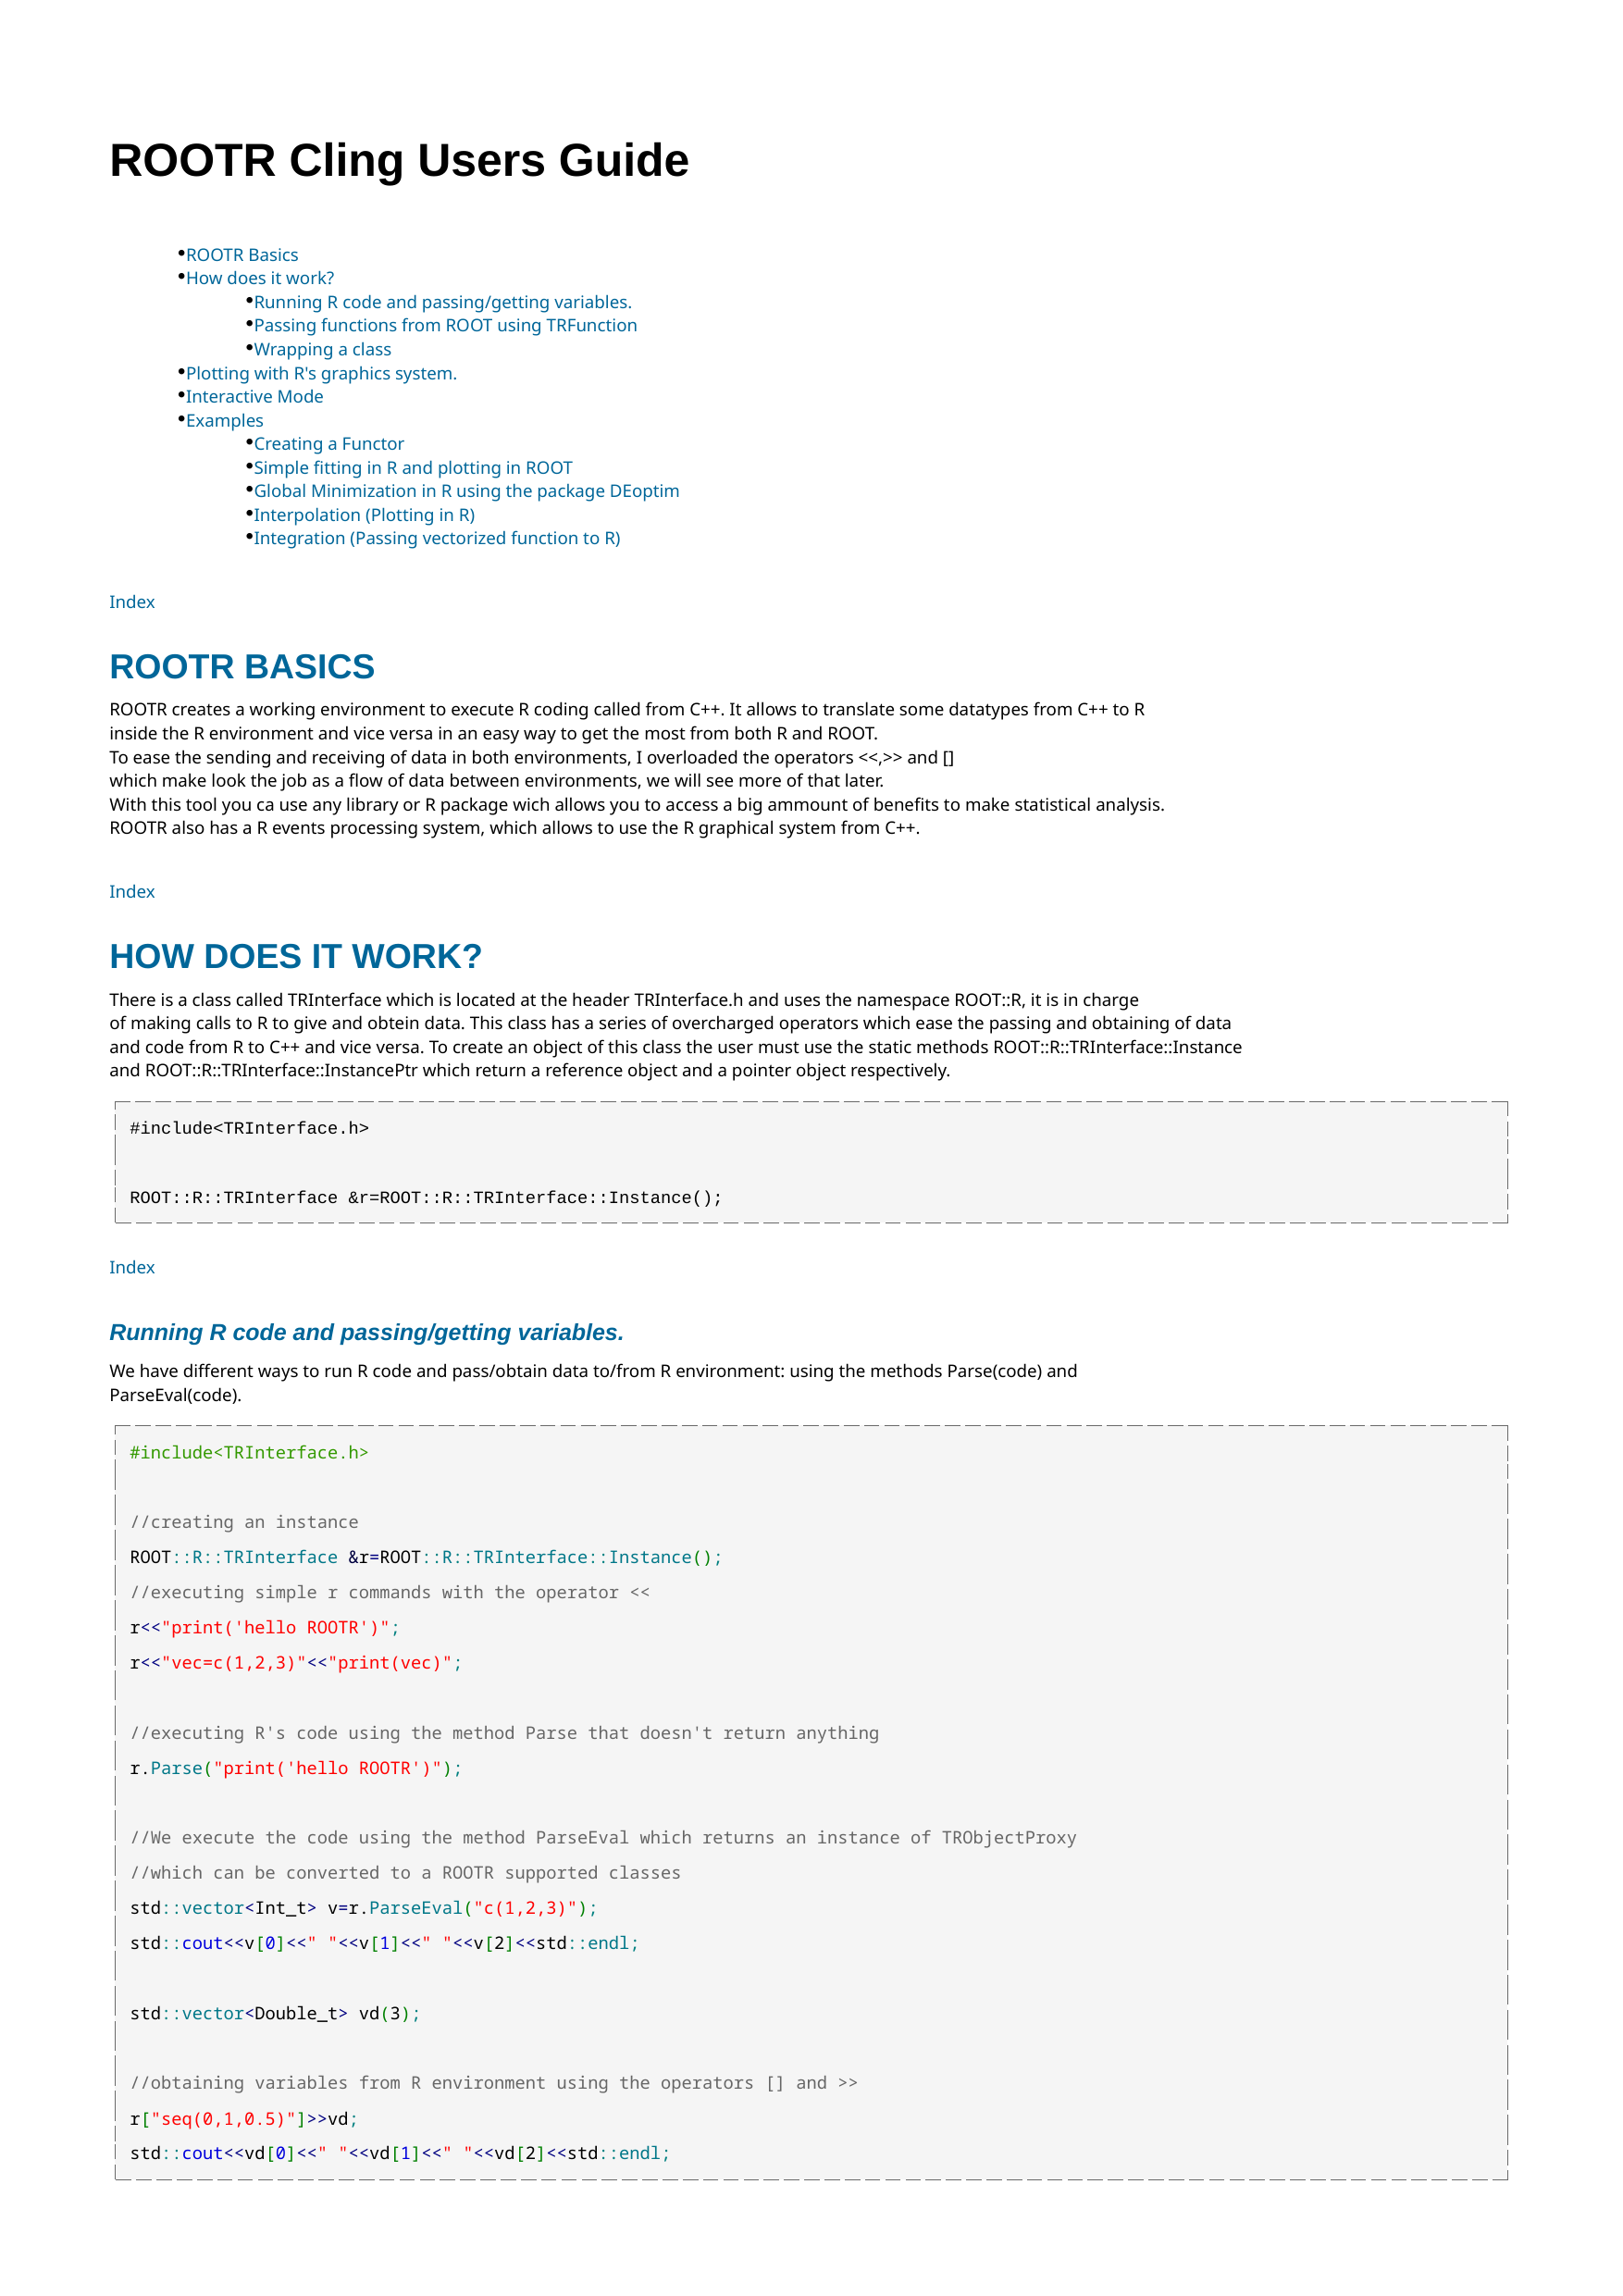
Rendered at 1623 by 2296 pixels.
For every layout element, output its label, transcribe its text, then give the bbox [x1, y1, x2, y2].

text std::vector<Int_t> v=r.ParseEval("c(1,2,3)"); [115, 1881, 1507, 1917]
text //executing R's code using the method Parse that doesn't return anything [115, 1706, 1507, 1741]
text //which can be converted to a ROOTR supported classes [115, 1846, 1507, 1881]
list Interpolation (Plotting in R) [109, 503, 1514, 526]
text //executing simple r commands with the operator << [115, 1566, 1507, 1601]
list Passing functions from ROOT using TRFunction [109, 314, 1514, 337]
text std::cout<<v[0]<<" "<<v[1]<<" "<<v[2]<<std::endl; [115, 1917, 1507, 1952]
text Running R code and passing/getting variables. [109, 1292, 1514, 1346]
list Wrapping a class [109, 337, 1514, 361]
text //obtaining variables from R environment using the operators [] and >> [115, 2056, 1507, 2091]
text //creating an instance [115, 1496, 1507, 1531]
text #include<TRInterface.h> [115, 1101, 1507, 1136]
list Interactive Mode [109, 384, 1514, 408]
text There is a class called TRInterface which is located at the header TRInterface.h and uses the namespace ROOT::R, it is in charge of making calls to R to give and obtein data. This class has a series of overcharged operators which ease the passing and obtaining of data and code from R to C++ and vice versa. To create an object of this class the user must use the static methods ROOT::R::TRInterface::Instance and ROOT::R::TRInterface::InstancePtr which return a reference object and a pointer object respectively. [109, 987, 1514, 1082]
text r["seq(0,1,0.5)"]>>vd; [115, 2091, 1507, 2127]
text r<<"print('hello ROOTR')"; [115, 1601, 1507, 1636]
list Plotting with R's graphics system. [109, 361, 1514, 384]
list Creating a Functor [109, 431, 1514, 455]
list Simple fitting in R and plotting in ROOT [109, 455, 1514, 478]
picture [250, 251, 257, 259]
list Running R code and passing/getting variables. [109, 290, 1514, 314]
text ROOT::R::TRInterface &r=ROOT::R::TRInterface::Instance(); [115, 1531, 1507, 1566]
text ROOT::R::TRInterface &r=ROOT::R::TRInterface::Instance(); [115, 1171, 1507, 1222]
list Integration (Passing vectorized function to R) [109, 526, 1514, 550]
text //We execute the code using the method ParseEval which returns an instance of TRObjectProxy [115, 1811, 1507, 1846]
subtitle ROOTR Cling Users Guide [109, 132, 1514, 186]
subtitle HOW DOES IT WORK? [109, 936, 1514, 975]
text Index [109, 1228, 1514, 1279]
list Global Minimization in R using the package DEoptim [109, 478, 1514, 503]
text ROOTR creates a working environment to execute R coding called from C++. It allows to translate some datatypes from C++ to R inside the R environment and vice versa in an easy way to get the most from both R and ROOT. To ease the sending and receiving of data in both environments, I overloaded the operators <<,>> and [] which make look the job as a flow of data between environments, we will see more of that later. With this tool you ca use any library or R package wich allows you to access a big ammount of benefits to make statistical analysis. ROOTR also has a R events processing system, which allows to use the R graphical system from C++. [109, 698, 1514, 866]
list How does it work? [109, 267, 1514, 290]
text We have different ways to run R code and pass/obtain data to/from R environment: using the methods Parse(code) and ParseEval(code). [109, 1359, 1514, 1406]
text #include<TRInterface.h> [115, 1425, 1507, 1460]
text r<<"vec=c(1,2,3)"<<"print(vec)"; [115, 1636, 1507, 1671]
text std::cout<<vd[0]<<" "<<vd[1]<<" "<<vd[2]<<std::endl; [115, 2127, 1507, 2179]
text Index [109, 879, 1514, 903]
list ROOTR Basics [109, 242, 1514, 267]
subtitle ROOTR BASICS [109, 646, 1514, 686]
text Index [109, 563, 1514, 614]
list Examples [109, 408, 1514, 431]
text r.Parse("print('hello ROOTR')"); [115, 1741, 1507, 1776]
text std::vector<Double_t> vd(3); [115, 1987, 1507, 2021]
